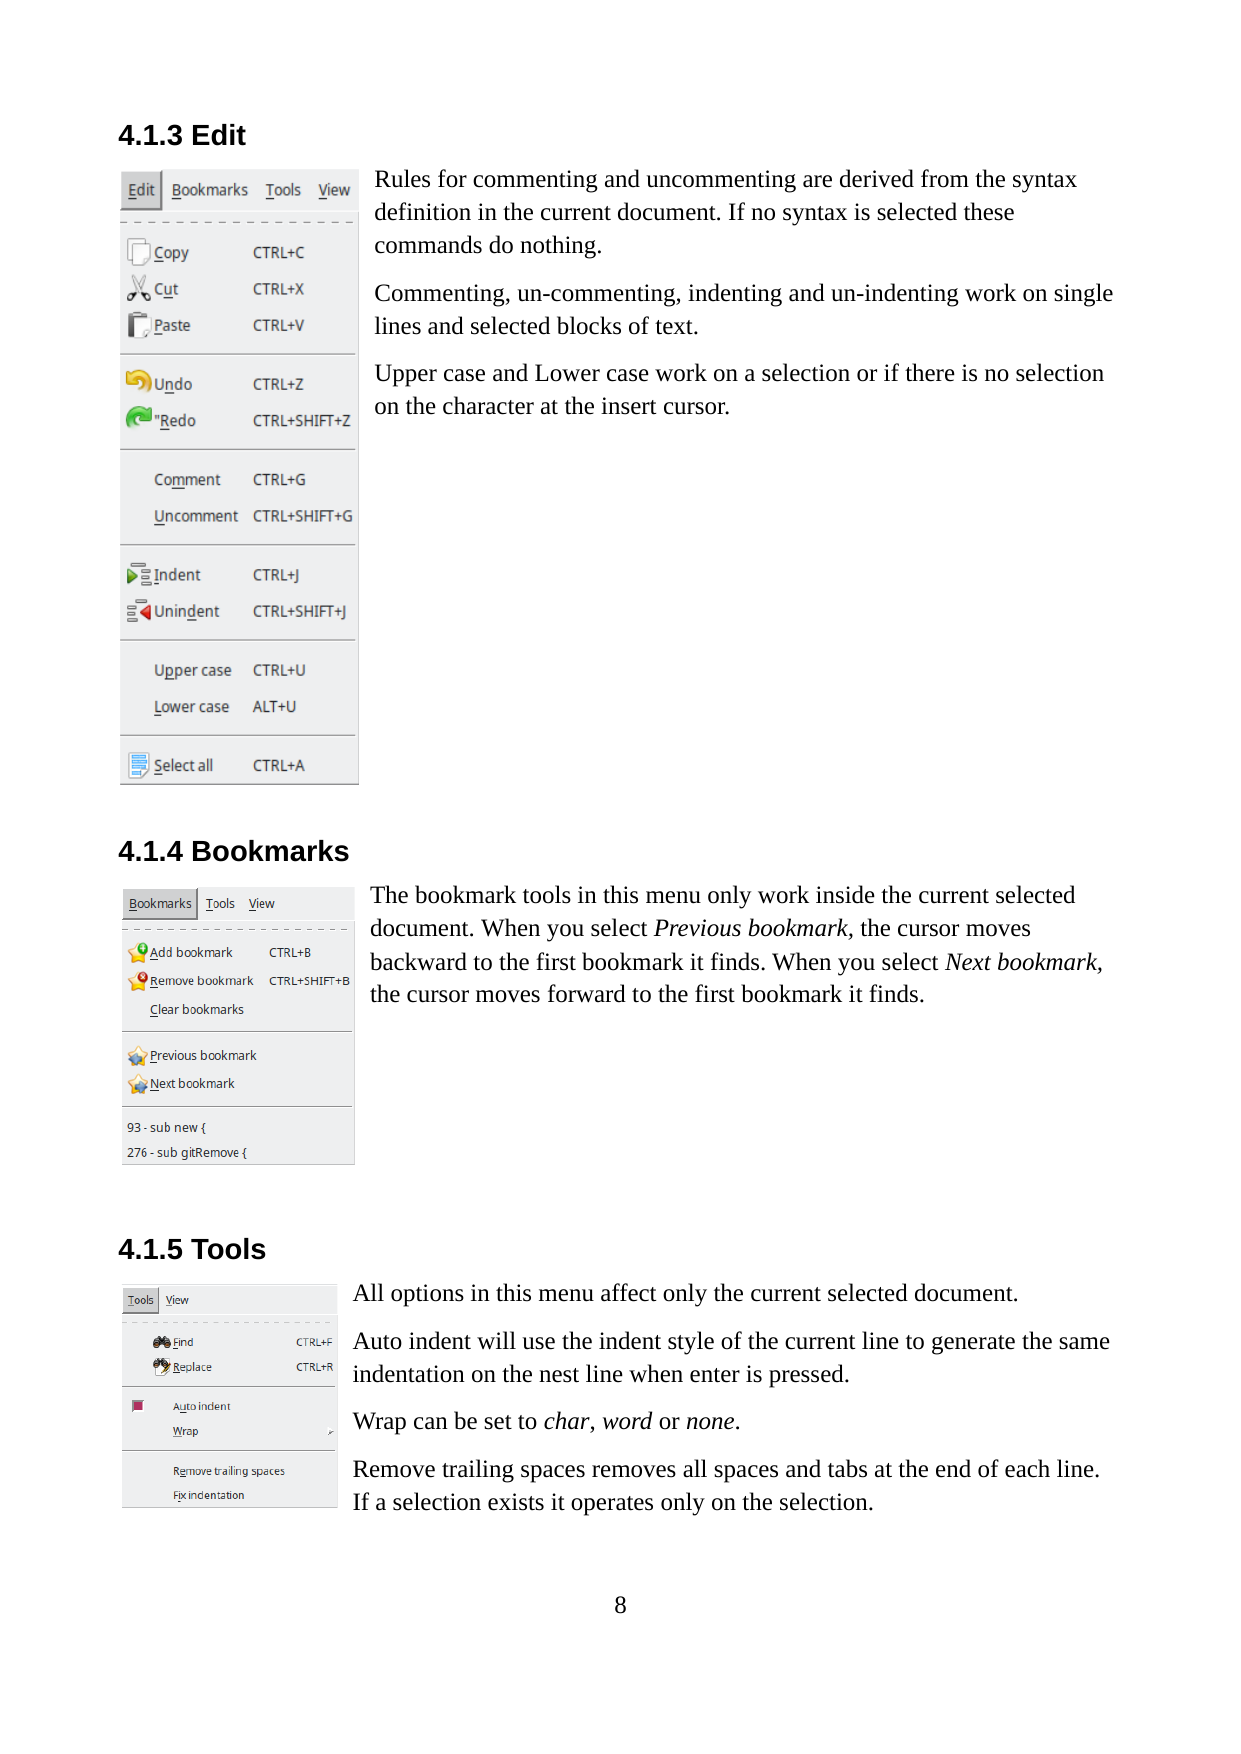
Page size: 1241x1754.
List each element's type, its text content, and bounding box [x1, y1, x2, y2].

subtitle 4.1.3 Edit [118, 118, 1122, 152]
text Upper case and Lower case work on a selection or if there is no selection on the character at the insert cursor. [374, 358, 1122, 420]
text Auto indent will use the indent style of the current line to generate the same indentation on the nest line when enter is pressed. [352, 1326, 1122, 1388]
text The bookmark tools in this menu only work inside the current selected document. When you select Previous bookmark, the cursor moves backward to the first bookmark it finds. When you select Next bookmark, the cursor moves forward to the first bookmark it finds. [106, 872, 1122, 1179]
picture [119, 168, 359, 785]
picture [121, 1284, 338, 1508]
subtitle 4.1.4 Bookmarks [118, 834, 1122, 868]
text Remove trailing spaces removes all spaces and tabs at the end of each line. If a selection exists it operates only on the selection. [352, 1454, 1122, 1516]
text Commenting, un-commenting, indenting and un-indenting work on single lines and selected blocks of text. [374, 278, 1122, 339]
text All options in this menu affect only the current selected document. [107, 1269, 1122, 1522]
subtitle 4.1.5 Tools [118, 1232, 1122, 1266]
text Rules for commenting and uncommenting are derived from the syntax definition in the current document. If no syntax is selected these commands do nothing. [105, 153, 1122, 800]
picture [121, 886, 355, 1165]
text Wrap can be set to char, word or none. [352, 1406, 1122, 1435]
